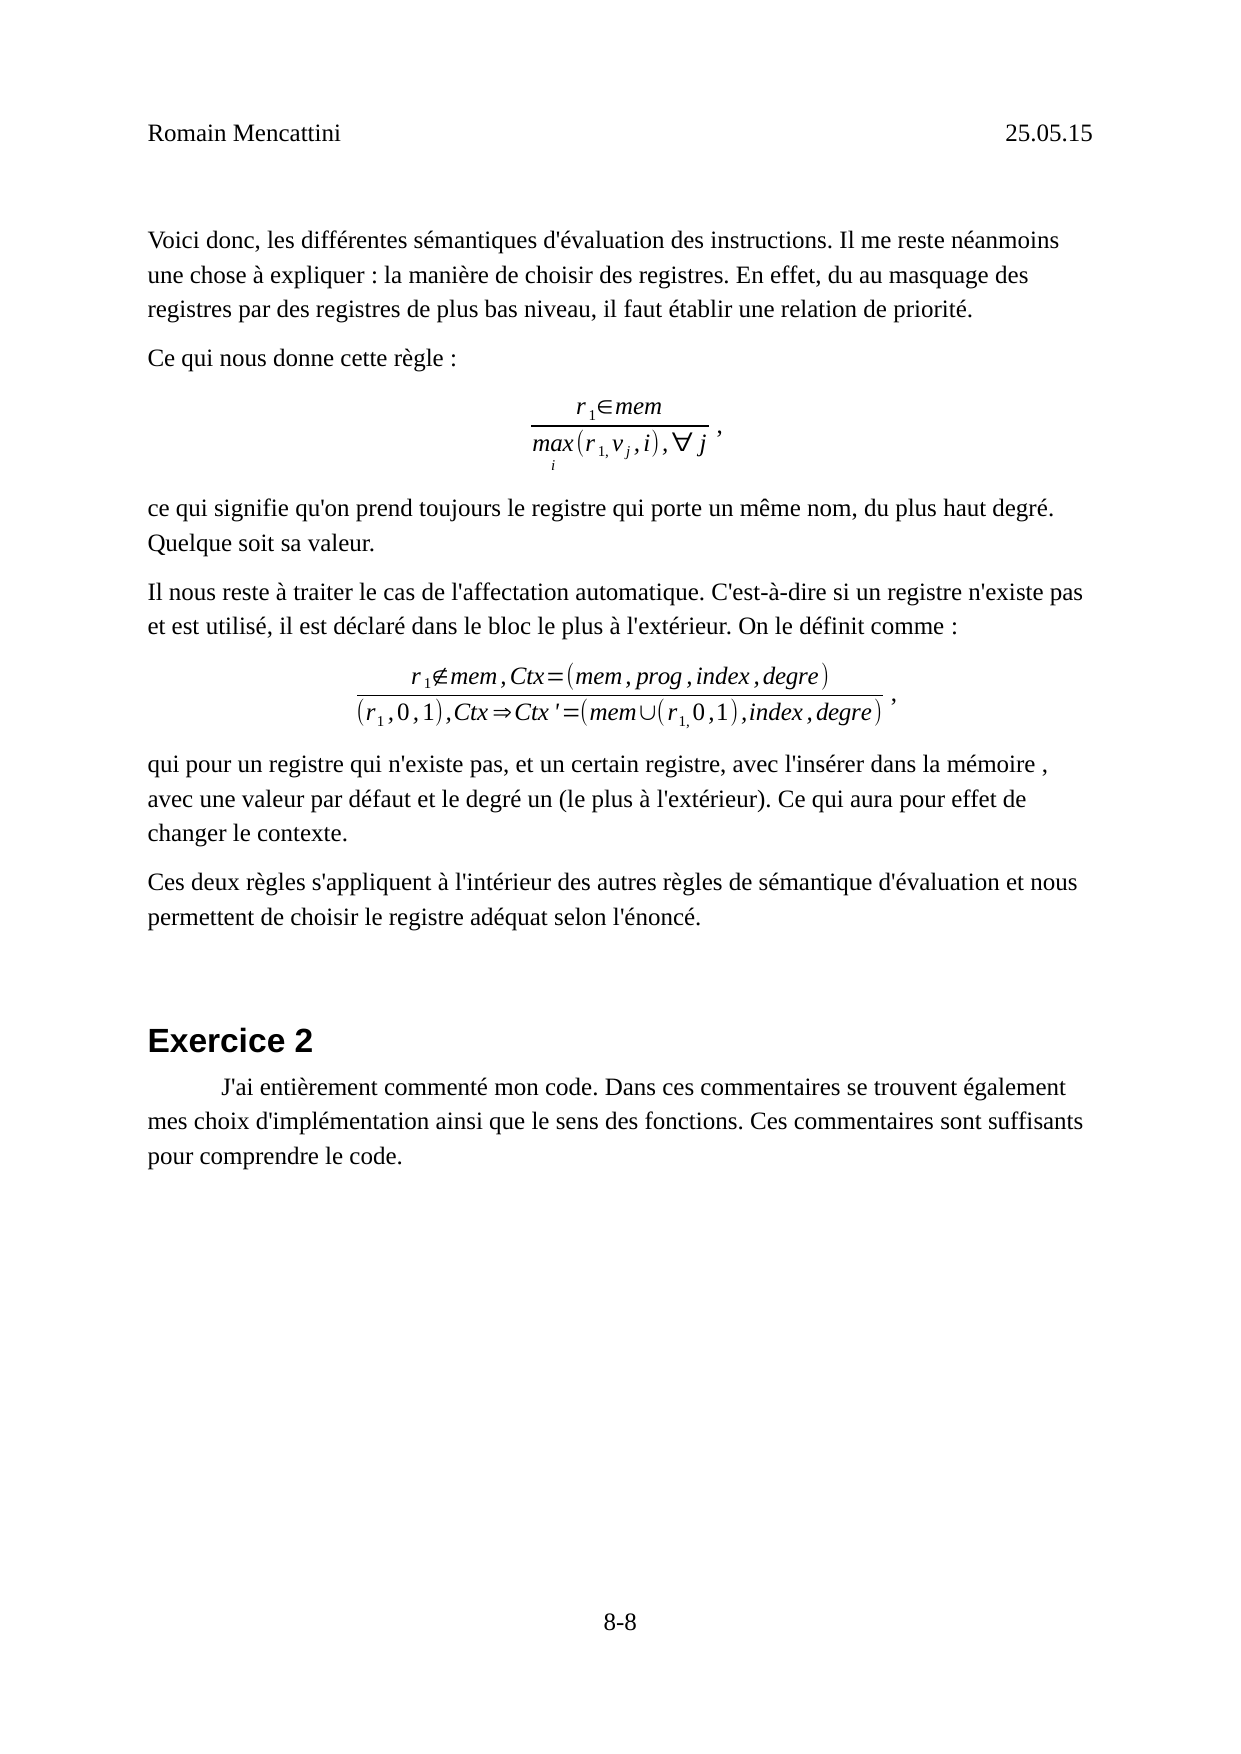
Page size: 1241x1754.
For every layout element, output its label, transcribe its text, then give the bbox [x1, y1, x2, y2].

text Voici donc, les différentes sémantiques d'évaluation des instructions. Il me reste néanmoins une chose à expliquer : la manière de choisir des registres. En effet, du au masquage des registres par des registres de plus bas niveau, il faut établir une relation de priorité. [147, 225, 1093, 323]
text Ces deux règles s'appliquent à l'intérieur des autres règles de sémantique d'évaluation et nous permettent de choisir le registre adéquat selon l'énoncé. [147, 867, 1093, 931]
text ce qui signifie qu'on prend toujours le registre qui porte un même nom, du plus haut degré. Quelque soit sa valeur. [147, 493, 1093, 557]
text , [147, 392, 1093, 473]
text Ce qui nous donne cette règle : [147, 343, 1093, 372]
text , [147, 661, 1093, 729]
text Il nous reste à traiter le cas de l'affectation automatique. C'est-à-dire si un registre n'existe pas et est utilisé, il est déclaré dans le bloc le plus à l'extérieur. On le définit comme : [147, 577, 1093, 640]
text J'ai entièrement commenté mon code. Dans ces commentaires se trouvent également mes choix d'implémentation ainsi que le sens des fonctions. Ces commentaires sont suffisants pour comprendre le code. [147, 1072, 1093, 1169]
subtitle Exercice 2 [147, 1021, 1093, 1059]
text qui pour un registre qui n'existe pas, et un certain registre, avec l'insérer dans la mémoire , avec une valeur par défaut et le degré un (le plus à l'extérieur). Ce qui aura pour effet de changer le contexte. [147, 749, 1093, 847]
